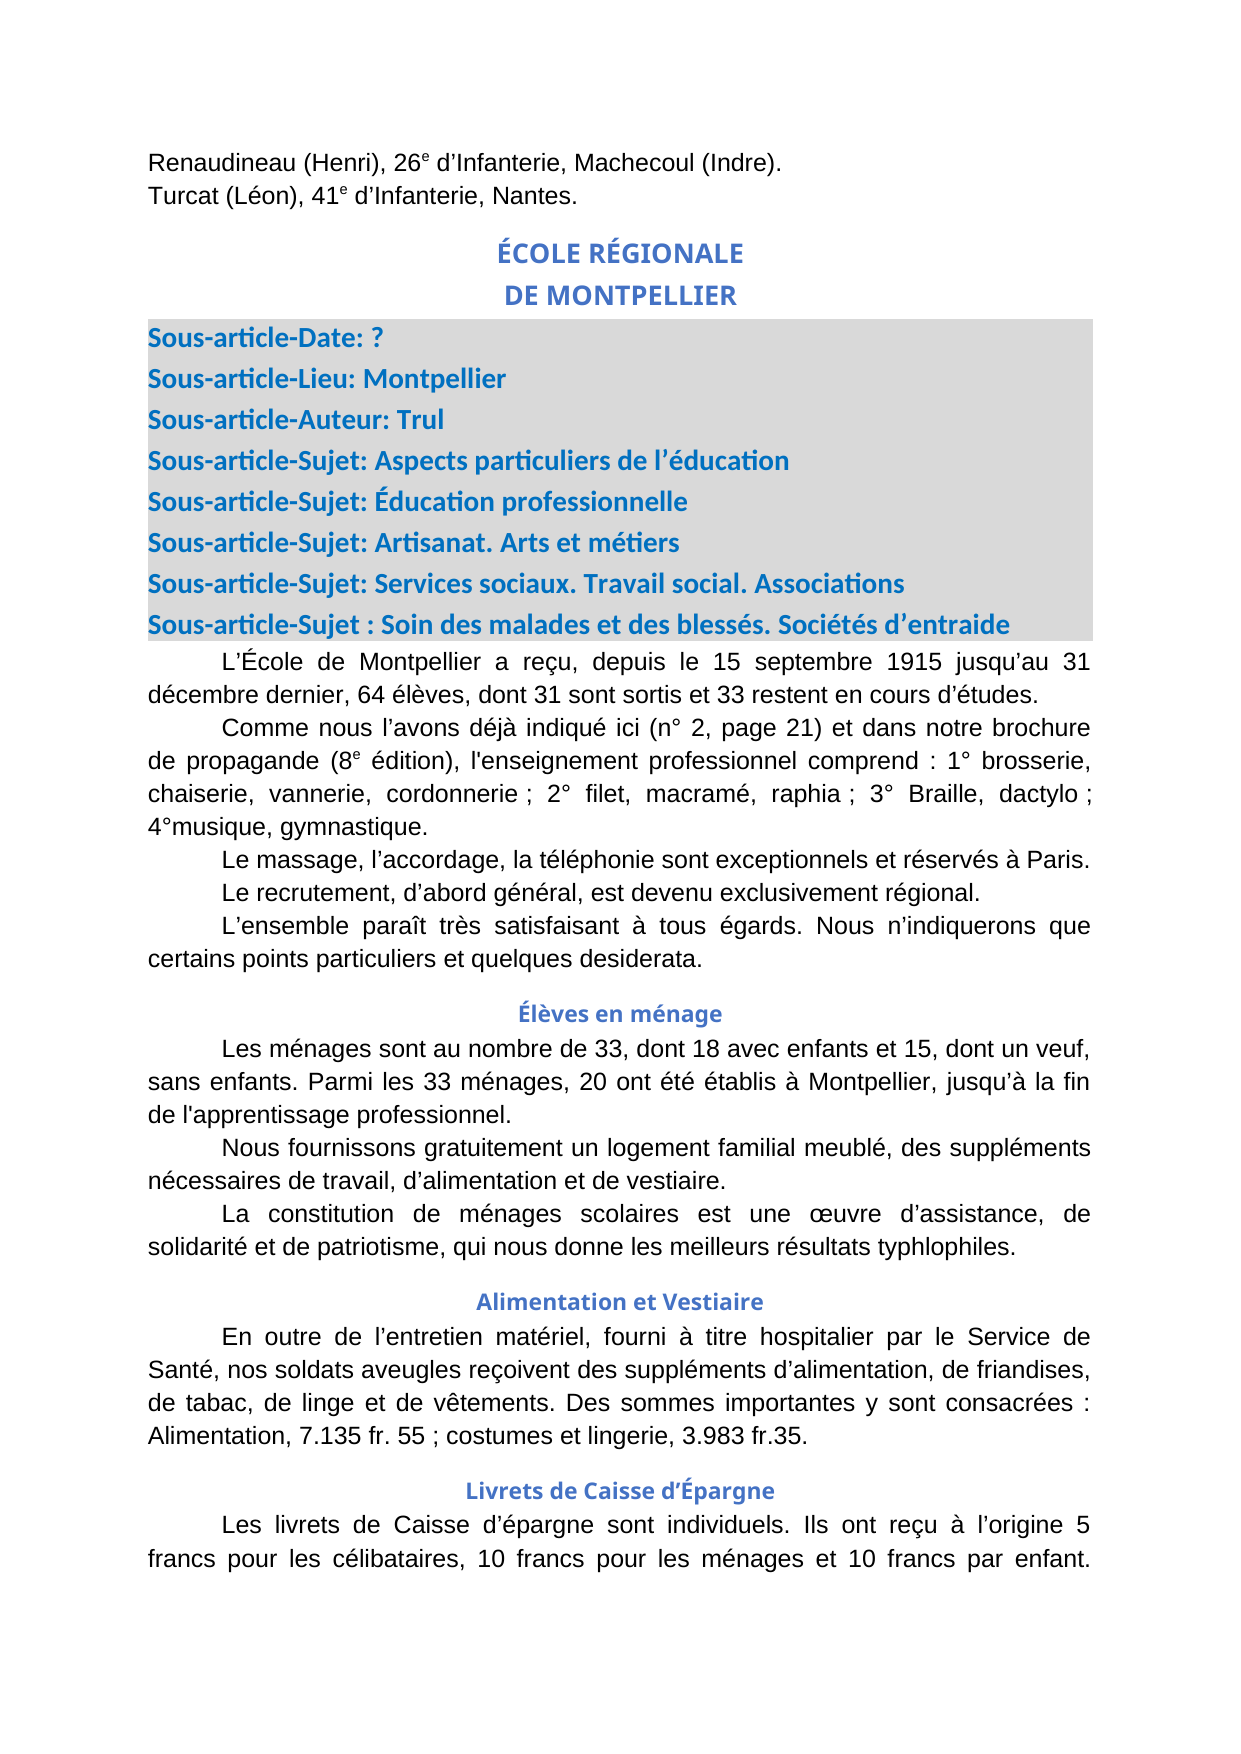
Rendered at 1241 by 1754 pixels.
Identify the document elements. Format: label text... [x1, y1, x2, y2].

subtitle DE MONTPELLIER [148, 277, 1093, 314]
text L’ensemble paraît très satisfaisant à tous égards. Nous n’indiquerons que certains points particuliers et quelques desiderata. [148, 911, 1093, 973]
subtitle Élèves en ménage [148, 998, 1093, 1029]
subtitle Livrets de Caisse d’Épargne [148, 1474, 1093, 1506]
text Sous-article-Date: ? [148, 319, 1093, 355]
text Sous-article-Sujet : Soin des malades et des blessés. Sociétés d’entraide [148, 606, 1093, 641]
text Nous fournissons gratuitement un logement familial meublé, des suppléments nécessaires de travail, d’alimentation et de vestiaire. [148, 1133, 1093, 1194]
text Renaudineau (Henri), 26e d’Infanterie, Machecoul (Indre). [148, 148, 1093, 176]
text L’École de Montpellier a reçu, depuis le 15 septembre 1915 jusqu’au 31 décembre dernier, 64 élèves, dont 31 sont sortis et 33 restent en cours d’études. [148, 647, 1093, 708]
text Le recrutement, d’abord général, est devenu exclusivement régional. [148, 878, 1093, 907]
text En outre de l’entretien matériel, fourni à titre hospitalier par le Service de Santé, nos soldats aveugles reçoivent des suppléments d’alimentation, de friandises, de tabac, de linge et de vêtements. Des sommes importantes y sont consacrées : Alimentation, 7.135 fr. 55 ; costumes et lingerie, 3.983 fr.35. [148, 1322, 1093, 1449]
subtitle ÉCOLE RÉGIONALE [148, 234, 1093, 271]
text Sous-article-Sujet: Éducation professionnelle [148, 483, 1093, 519]
text La constitution de ménages scolaires est une œuvre d’assistance, de solidarité et de patriotisme, qui nous donne les meilleurs résultats typhlophiles. [148, 1199, 1093, 1261]
text Comme nous l’avons déjà indiqué ici (n° 2, page 21) et dans notre brochure de propagande (8e édition), l'enseignement professionnel comprend : 1° brosserie, chaiserie, vannerie, cordonnerie ; 2° filet, macramé, raphia ; 3° Braille, dactylo ; 4°musique, gymnastique. [148, 713, 1093, 841]
subtitle Alimentation et Vestiaire [148, 1286, 1093, 1317]
text Les ménages sont au nombre de 33, dont 18 avec enfants et 15, dont un veuf, sans enfants. Parmi les 33 ménages, 20 ont été établis à Montpellier, jusqu’à la fin de l'apprentissage professionnel. [148, 1034, 1093, 1128]
text Turcat (Léon), 41e d’Infanterie, Nantes. [148, 181, 1093, 209]
text Sous-article-Sujet: Aspects particuliers de l’éducation [148, 442, 1093, 478]
text Sous-article-Auteur: Trul [148, 401, 1093, 437]
text Le massage, l’accordage, la téléphonie sont exceptionnels et réservés à Paris. [148, 845, 1093, 874]
text Sous-article-Sujet: Services sociaux. Travail social. Associations [148, 565, 1093, 601]
text Sous-article-Sujet: Artisanat. Arts et métiers [148, 524, 1093, 559]
text Sous-article-Lieu: Montpellier [148, 360, 1093, 396]
text Les livrets de Caisse d’épargne sont individuels. Ils ont reçu à l’origine 5 francs pour les célibataires, 10 francs pour les ménages et 10 francs par enfant. [148, 1511, 1093, 1572]
